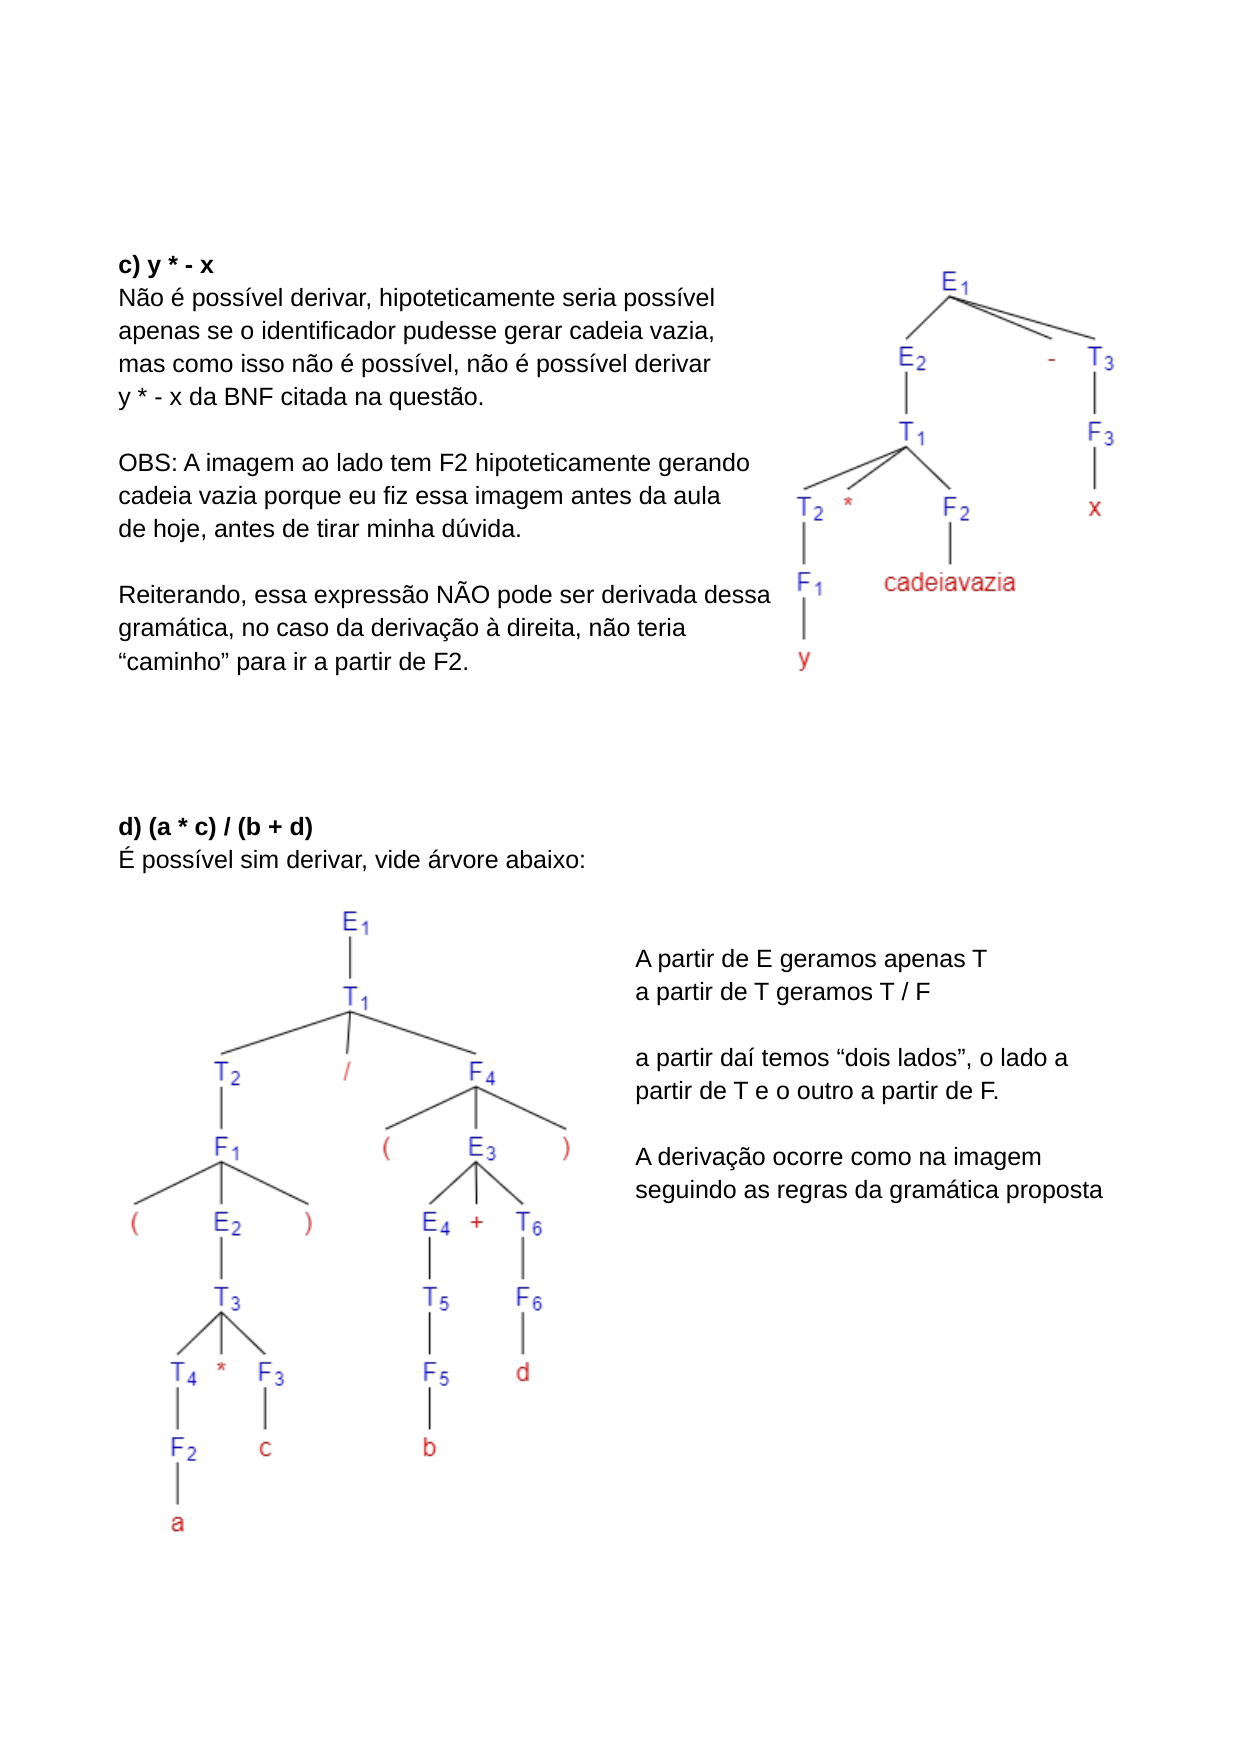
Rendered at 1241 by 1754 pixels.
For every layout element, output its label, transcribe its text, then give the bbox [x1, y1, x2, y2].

text Não é possível derivar, hipoteticamente seria possível [118, 283, 781, 312]
text “caminho” para ir a partir de F2. [118, 646, 781, 675]
text y * - x da BNF citada na questão. [118, 382, 781, 411]
text de hoje, antes de tirar minha dúvida. [118, 514, 781, 543]
text a partir de T geramos T / F [587, 977, 1122, 1005]
text A partir de E geramos apenas T [587, 944, 1122, 972]
text cadeia vazia porque eu fiz essa imagem antes da aula [118, 481, 781, 510]
text d) (a * c) / (b + d) [118, 812, 1122, 840]
text A derivação ocorre como na imagem seguindo as regras da gramática proposta [587, 1142, 1122, 1203]
text mas como isso não é possível, não é possível derivar [118, 349, 781, 378]
text a partir daí temos “dois lados”, o lado a partir de T e o outro a partir de F. [587, 1043, 1122, 1104]
text apenas se o identificador pudesse gerar cadeia vazia, [118, 316, 781, 345]
text gramática, no caso da derivação à direita, não teria [118, 613, 781, 642]
text Reiterando, essa expressão NÃO pode ser derivada dessa [118, 580, 781, 609]
text c) y * - x [118, 250, 1122, 279]
text É possível sim derivar, vide árvore abaixo: [118, 844, 1122, 873]
text OBS: A imagem ao lado tem F2 hipoteticamente gerando [118, 448, 781, 477]
picture [115, 893, 587, 1569]
picture [781, 253, 1119, 704]
